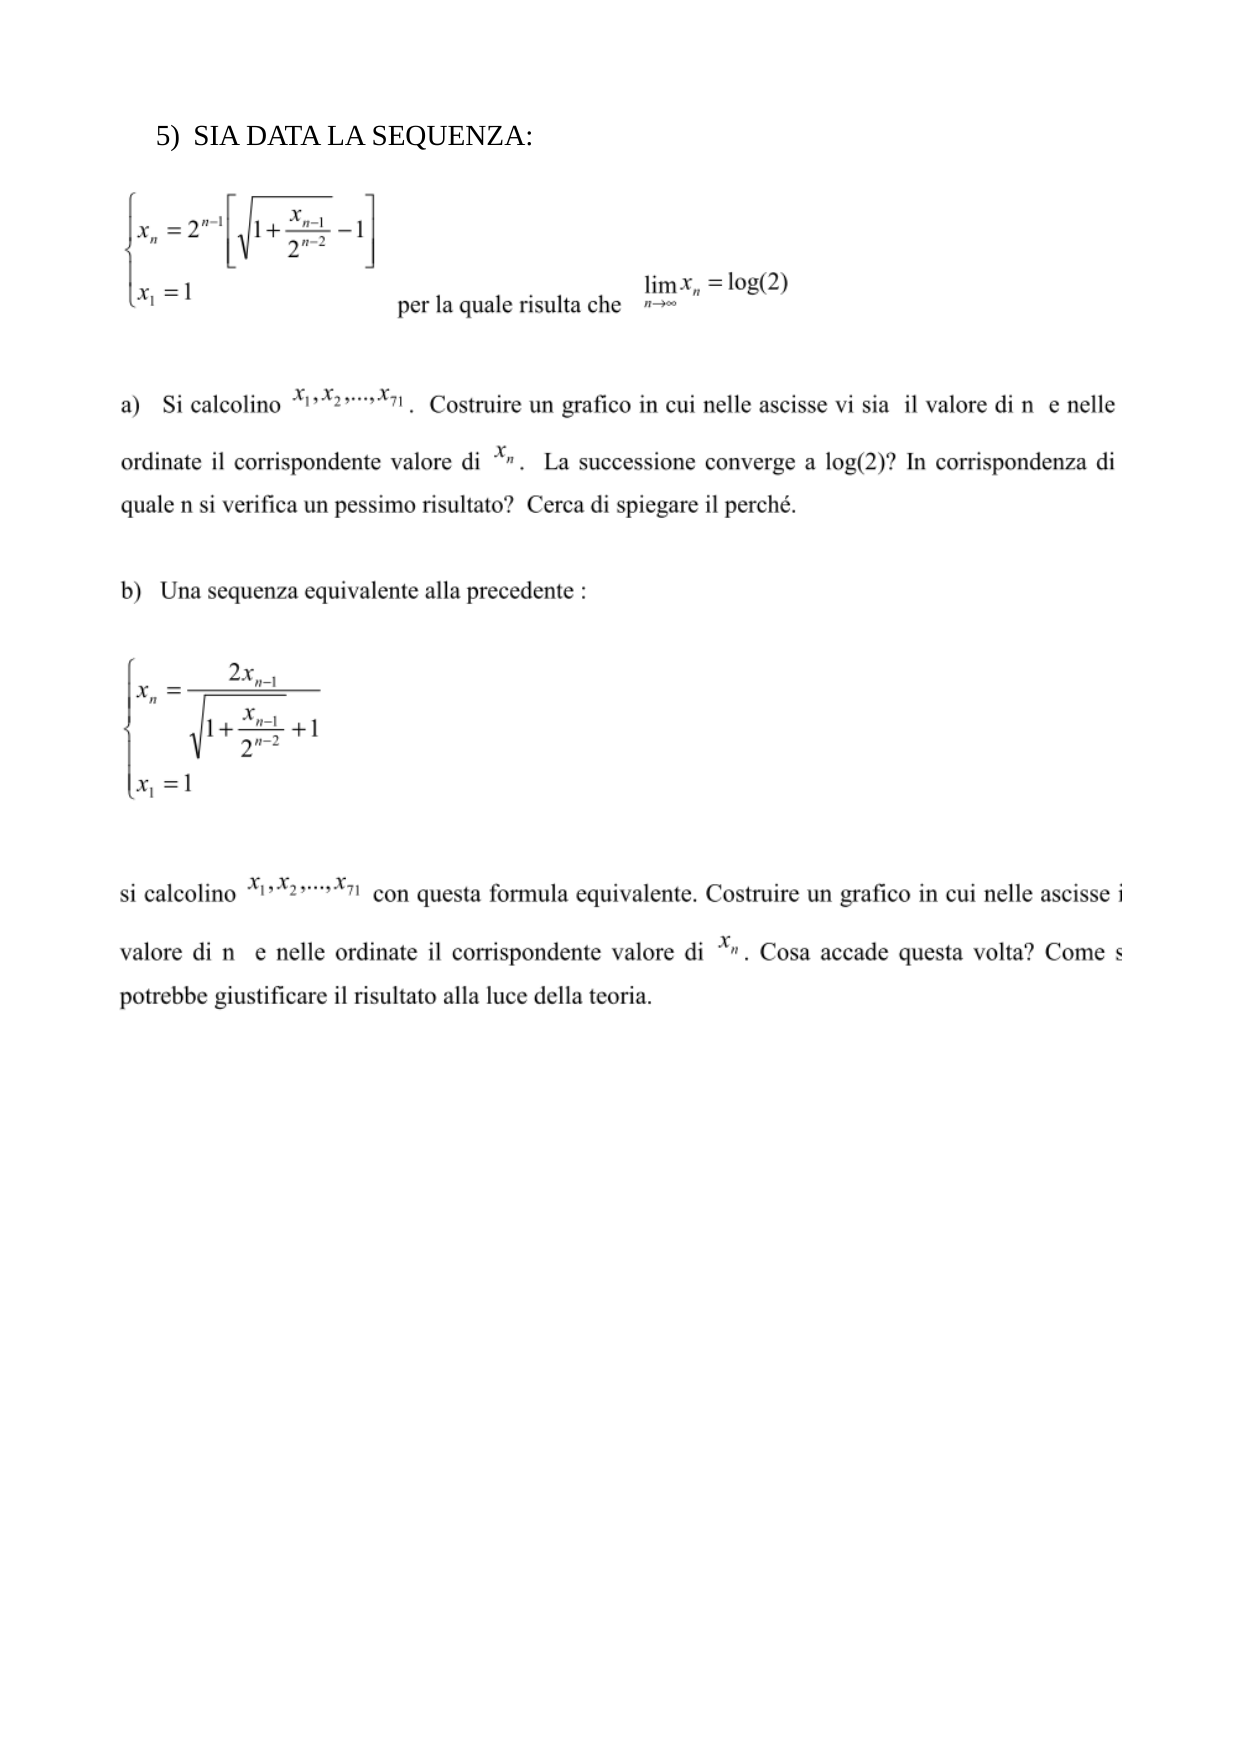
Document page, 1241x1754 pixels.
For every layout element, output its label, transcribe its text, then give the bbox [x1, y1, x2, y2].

list SIA DATA LA SEQUENZA: [156, 118, 1122, 152]
